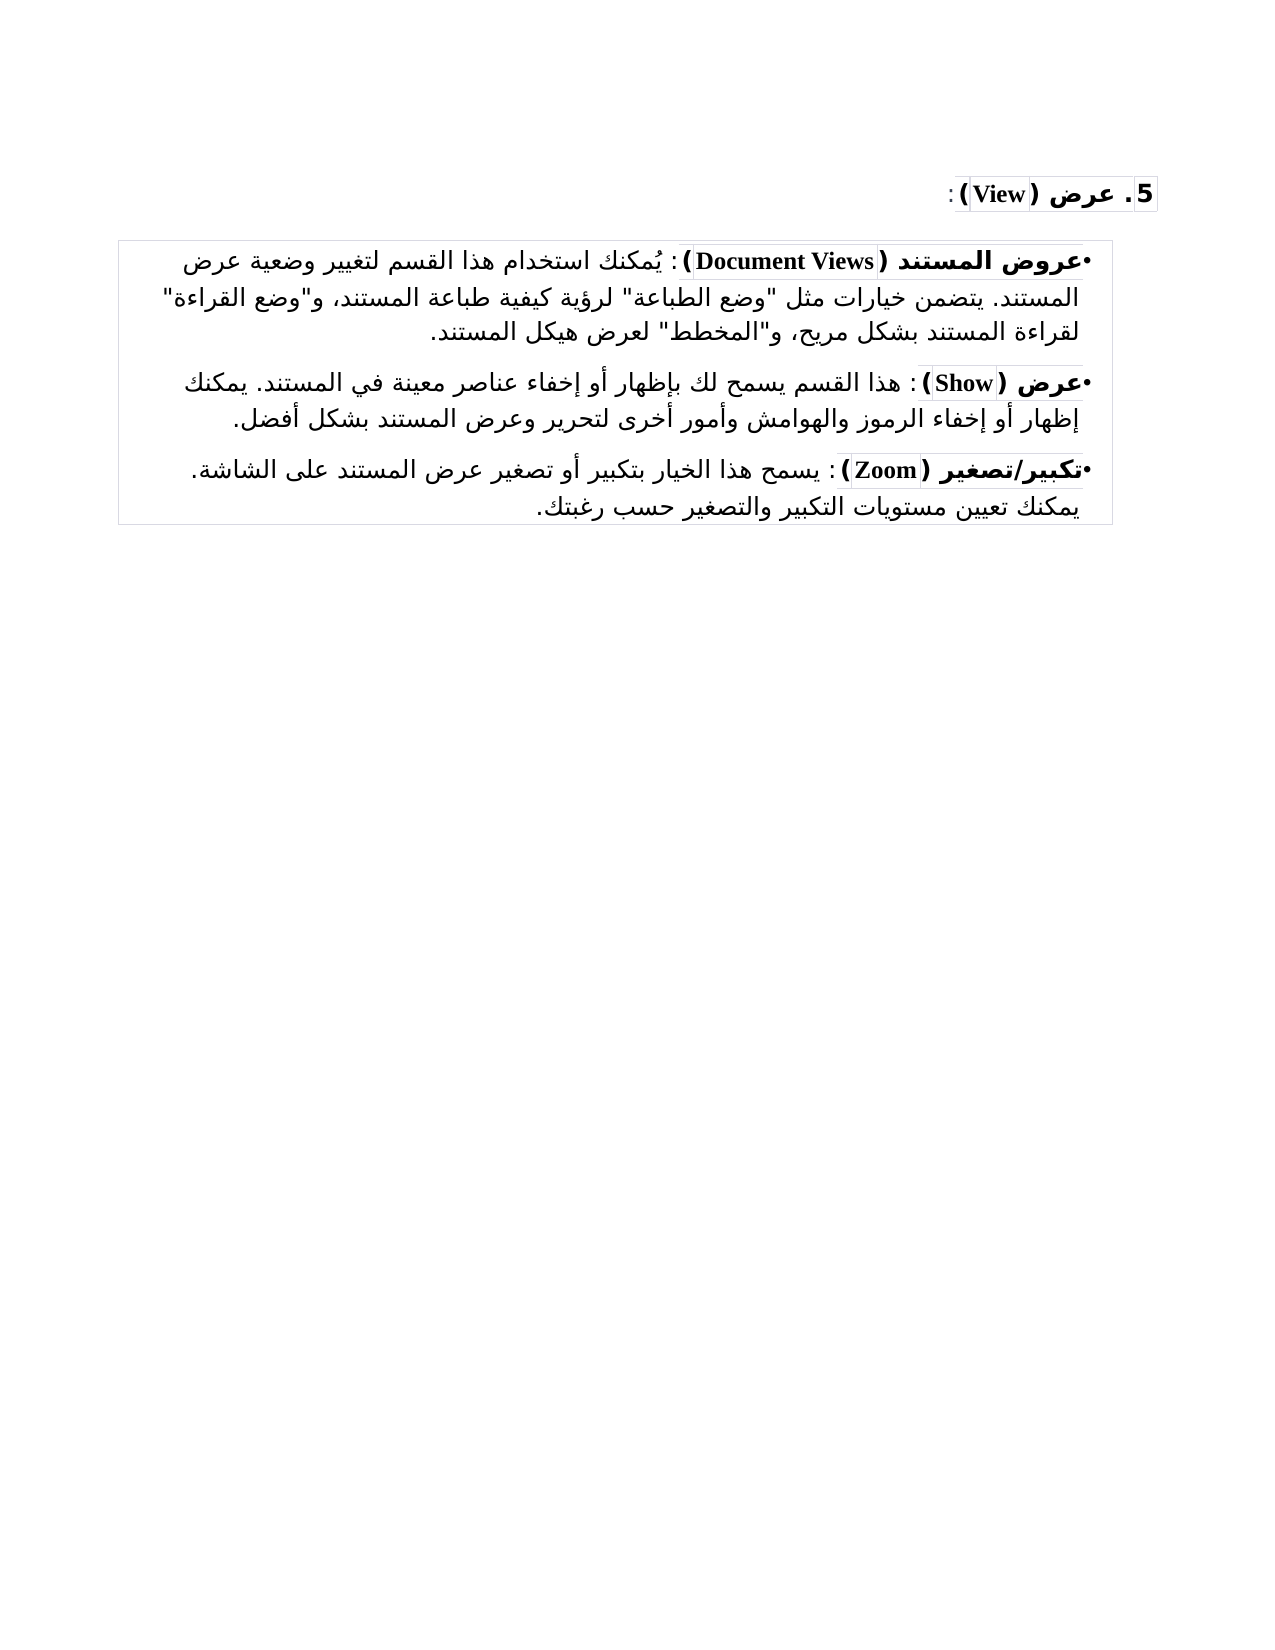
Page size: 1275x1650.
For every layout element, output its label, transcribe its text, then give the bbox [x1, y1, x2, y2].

list عرض (Show): هذا القسم يسمح لك بإظهار أو إخفاء عناصر معينة في المستند. يمكنك إظهار أو إخفاء الرموز والهوامش وأمور أخرى لتحرير وعرض المستند بشكل أفضل. [119, 362, 1112, 434]
list عروض المستند (Document Views): يُمكنك استخدام هذا القسم لتغيير وضعية عرض المستند. يتضمن خيارات مثل "وضع الطباعة" لرؤية كيفية طباعة المستند، و"وضع القراءة" لقراءة المستند بشكل مريح، و"المخطط" لعرض هيكل المستند. [119, 241, 1112, 346]
list تكبير/تصغير (Zoom): يسمح هذا الخيار بتكبير أو تصغير عرض المستند على الشاشة. يمكنك تعيين مستويات التكبير والتصغير حسب رغبتك. [119, 449, 1112, 524]
text 5. عرض (View): [1135, 177, 1157, 211]
text 5. عرض (View): [971, 177, 1029, 211]
text 5. عرض (View): [1030, 177, 1134, 211]
text 5. عرض (View): [118, 176, 969, 211]
